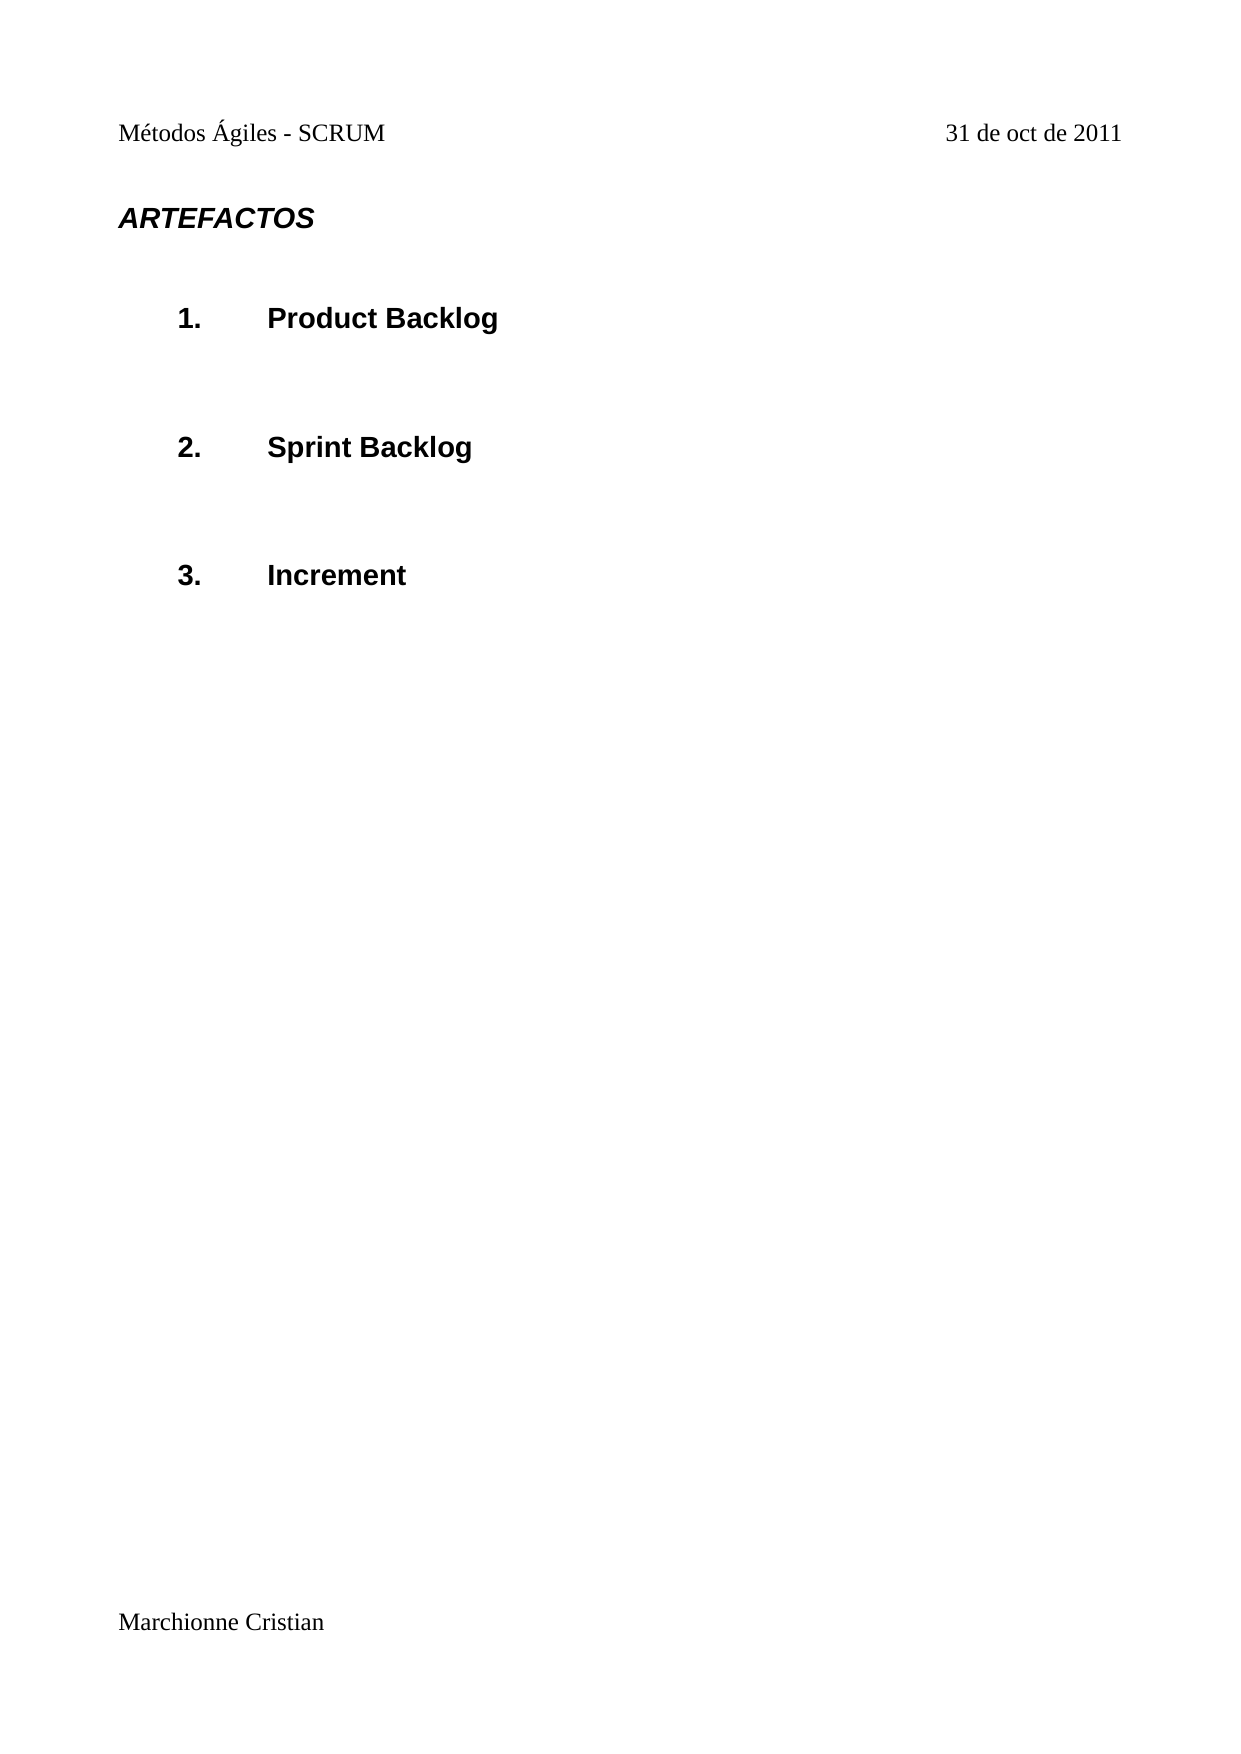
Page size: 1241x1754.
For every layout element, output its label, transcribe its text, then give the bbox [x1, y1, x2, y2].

subtitle Sprint Backlog [177, 430, 1122, 463]
subtitle Increment [177, 558, 1122, 592]
subtitle ARTEFACTOS [118, 201, 1122, 235]
subtitle Product Backlog [177, 301, 1122, 335]
